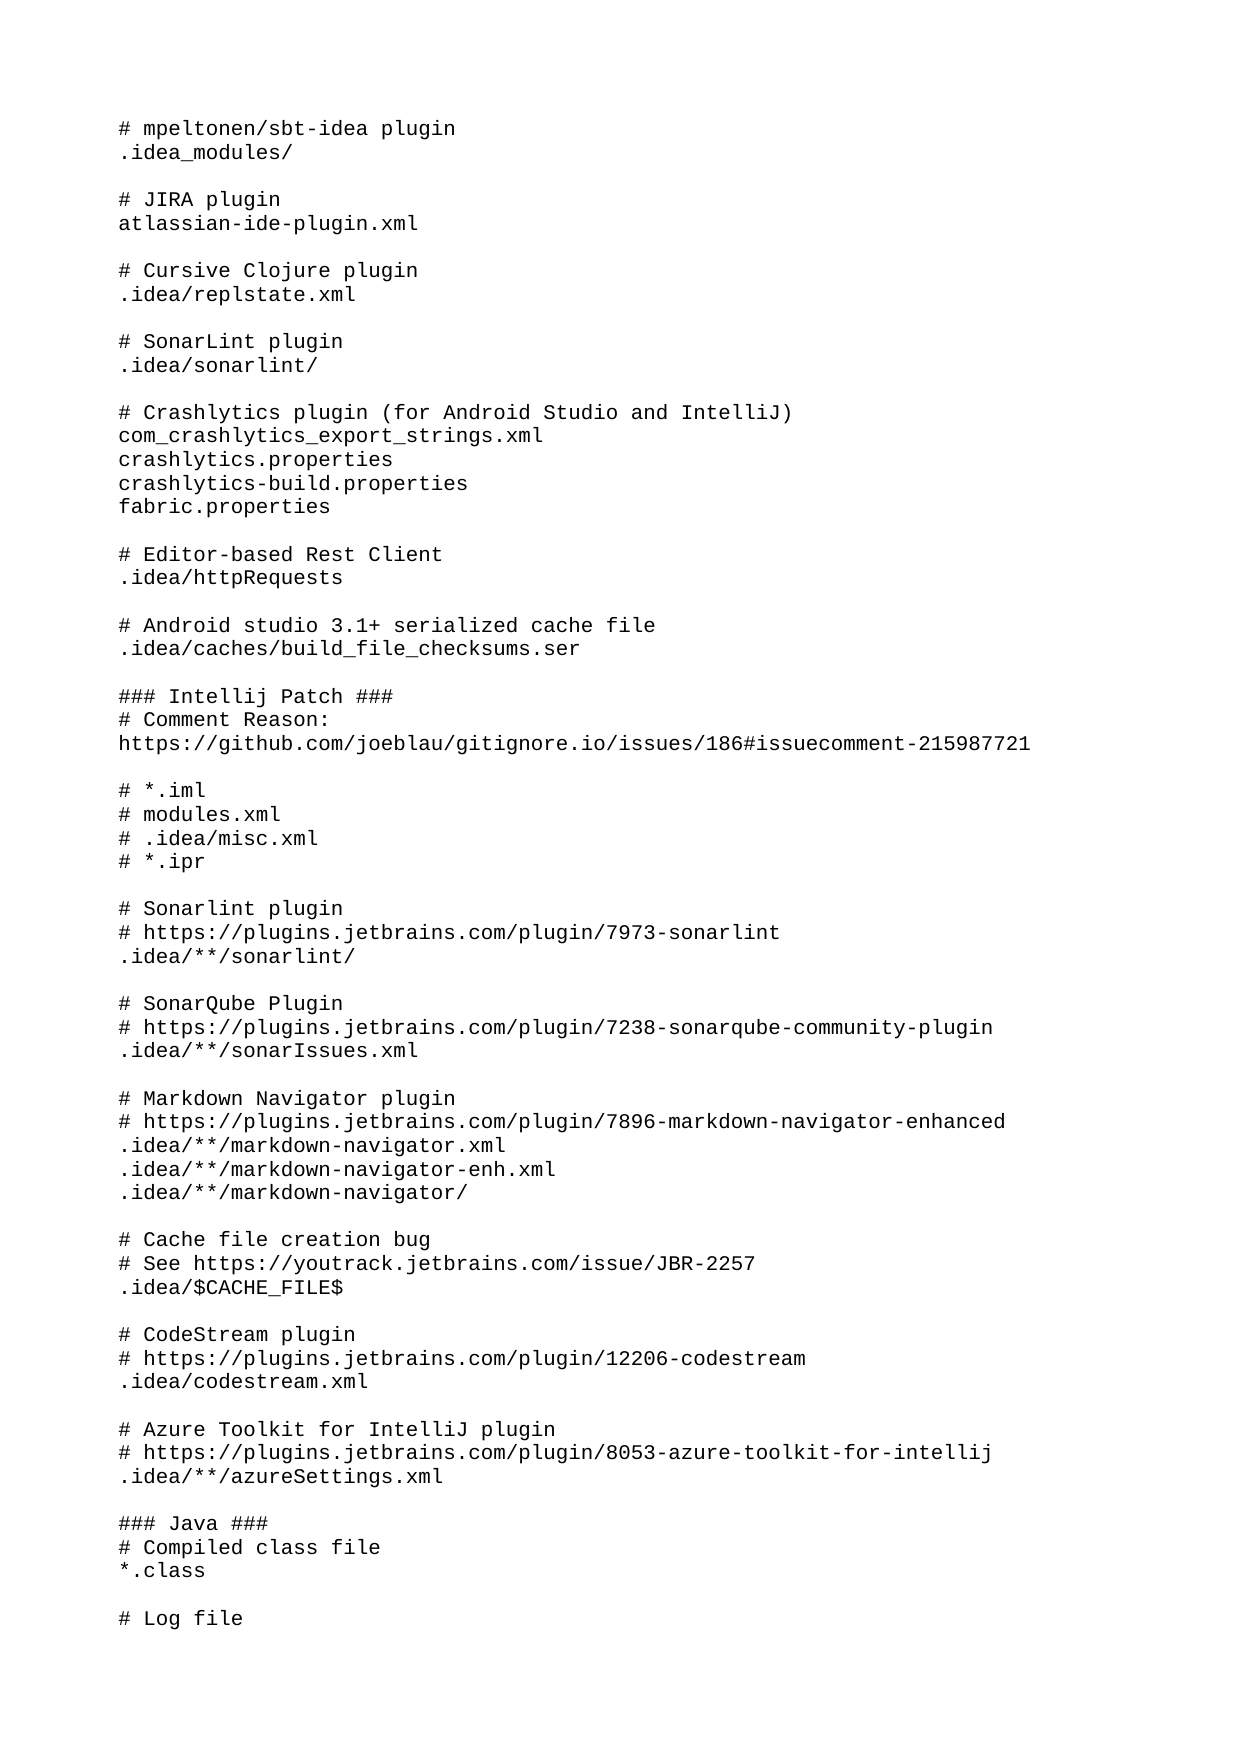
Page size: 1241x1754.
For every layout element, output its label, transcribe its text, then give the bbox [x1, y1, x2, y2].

text com_crashlytics_export_strings.xml [118, 426, 1122, 449]
text atlassian-ide-plugin.xml [118, 213, 1122, 236]
text fabric.properties [118, 496, 1122, 520]
text # Log file [118, 1608, 1122, 1631]
text # https://plugins.jetbrains.com/plugin/7238-sonarqube-community-plugin [118, 1017, 1122, 1040]
text # Crashlytics plugin (for Android Studio and IntelliJ) [118, 402, 1122, 426]
text .idea/$CACHE_FILE$ [118, 1277, 1122, 1300]
text .idea/**/markdown-navigator-enh.xml [118, 1158, 1122, 1182]
text .idea/**/sonarlint/ [118, 946, 1122, 969]
text .idea/caches/build_file_checksums.ser [118, 638, 1122, 662]
text # JIRA plugin [118, 189, 1122, 213]
text # modules.xml [118, 804, 1122, 827]
text # https://plugins.jetbrains.com/plugin/12206-codestream [118, 1348, 1122, 1371]
text # Android studio 3.1+ serialized cache file [118, 615, 1122, 638]
text .idea/httpRequests [118, 567, 1122, 591]
text ### Intellij Patch ### [118, 686, 1122, 709]
text .idea/**/sonarIssues.xml [118, 1040, 1122, 1064]
text # Editor-based Rest Client [118, 544, 1122, 567]
text # mpeltonen/sbt-idea plugin [118, 118, 1122, 142]
text ### Java ### [118, 1513, 1122, 1537]
text crashlytics-build.properties [118, 473, 1122, 496]
text # https://plugins.jetbrains.com/plugin/8053-azure-toolkit-for-intellij [118, 1442, 1122, 1466]
text # Cache file creation bug [118, 1229, 1122, 1253]
text # *.iml [118, 780, 1122, 804]
text # CodeStream plugin [118, 1324, 1122, 1348]
text # .idea/misc.xml [118, 827, 1122, 851]
text .idea/codestream.xml [118, 1371, 1122, 1395]
text # Cursive Clojure plugin [118, 260, 1122, 284]
text # *.ipr [118, 851, 1122, 875]
text crashlytics.properties [118, 449, 1122, 473]
text # Azure Toolkit for IntelliJ plugin [118, 1419, 1122, 1442]
text .idea_modules/ [118, 142, 1122, 165]
text # SonarLint plugin [118, 331, 1122, 354]
text .idea/**/azureSettings.xml [118, 1466, 1122, 1489]
text # https://plugins.jetbrains.com/plugin/7973-sonarlint [118, 922, 1122, 946]
text # See https://youtrack.jetbrains.com/issue/JBR-2257 [118, 1253, 1122, 1277]
text # https://plugins.jetbrains.com/plugin/7896-markdown-navigator-enhanced [118, 1111, 1122, 1135]
text .idea/**/markdown-navigator.xml [118, 1135, 1122, 1158]
text # Comment Reason: https://github.com/joeblau/gitignore.io/issues/186#issuecomment-215987721 [118, 709, 1122, 757]
text .idea/**/markdown-navigator/ [118, 1182, 1122, 1206]
text *.class [118, 1561, 1122, 1584]
text # Sonarlint plugin [118, 898, 1122, 922]
text # Markdown Navigator plugin [118, 1088, 1122, 1111]
text .idea/replstate.xml [118, 284, 1122, 307]
text # Compiled class file [118, 1537, 1122, 1561]
text .idea/sonarlint/ [118, 354, 1122, 378]
text # SonarQube Plugin [118, 993, 1122, 1017]
